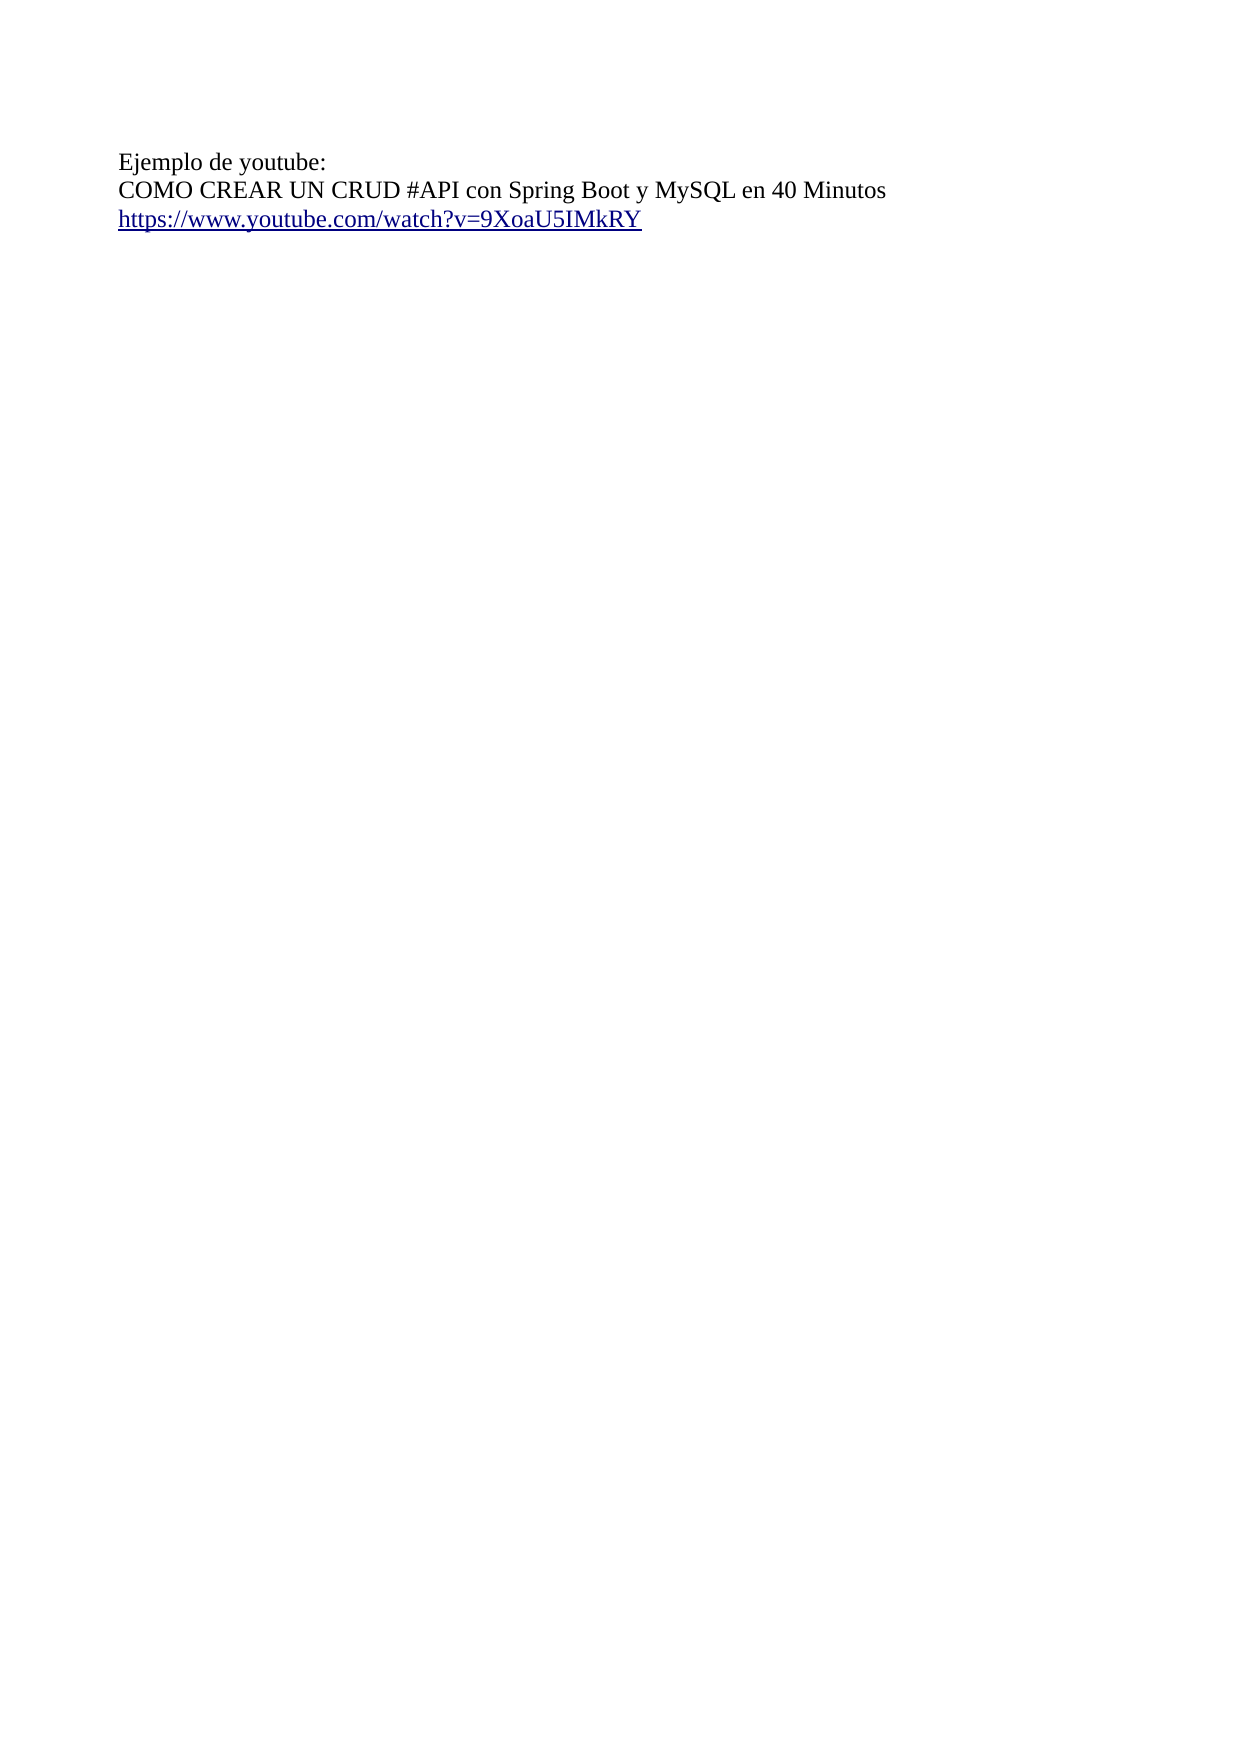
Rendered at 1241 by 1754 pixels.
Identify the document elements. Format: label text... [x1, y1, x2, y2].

text https://www.youtube.com/watch?v=9XoaU5IMkRY [118, 204, 1122, 233]
text COMO CREAR UN CRUD #API con Spring Boot y MySQL en 40 Minutos [118, 176, 1122, 204]
text Ejemplo de youtube: [118, 147, 1122, 176]
